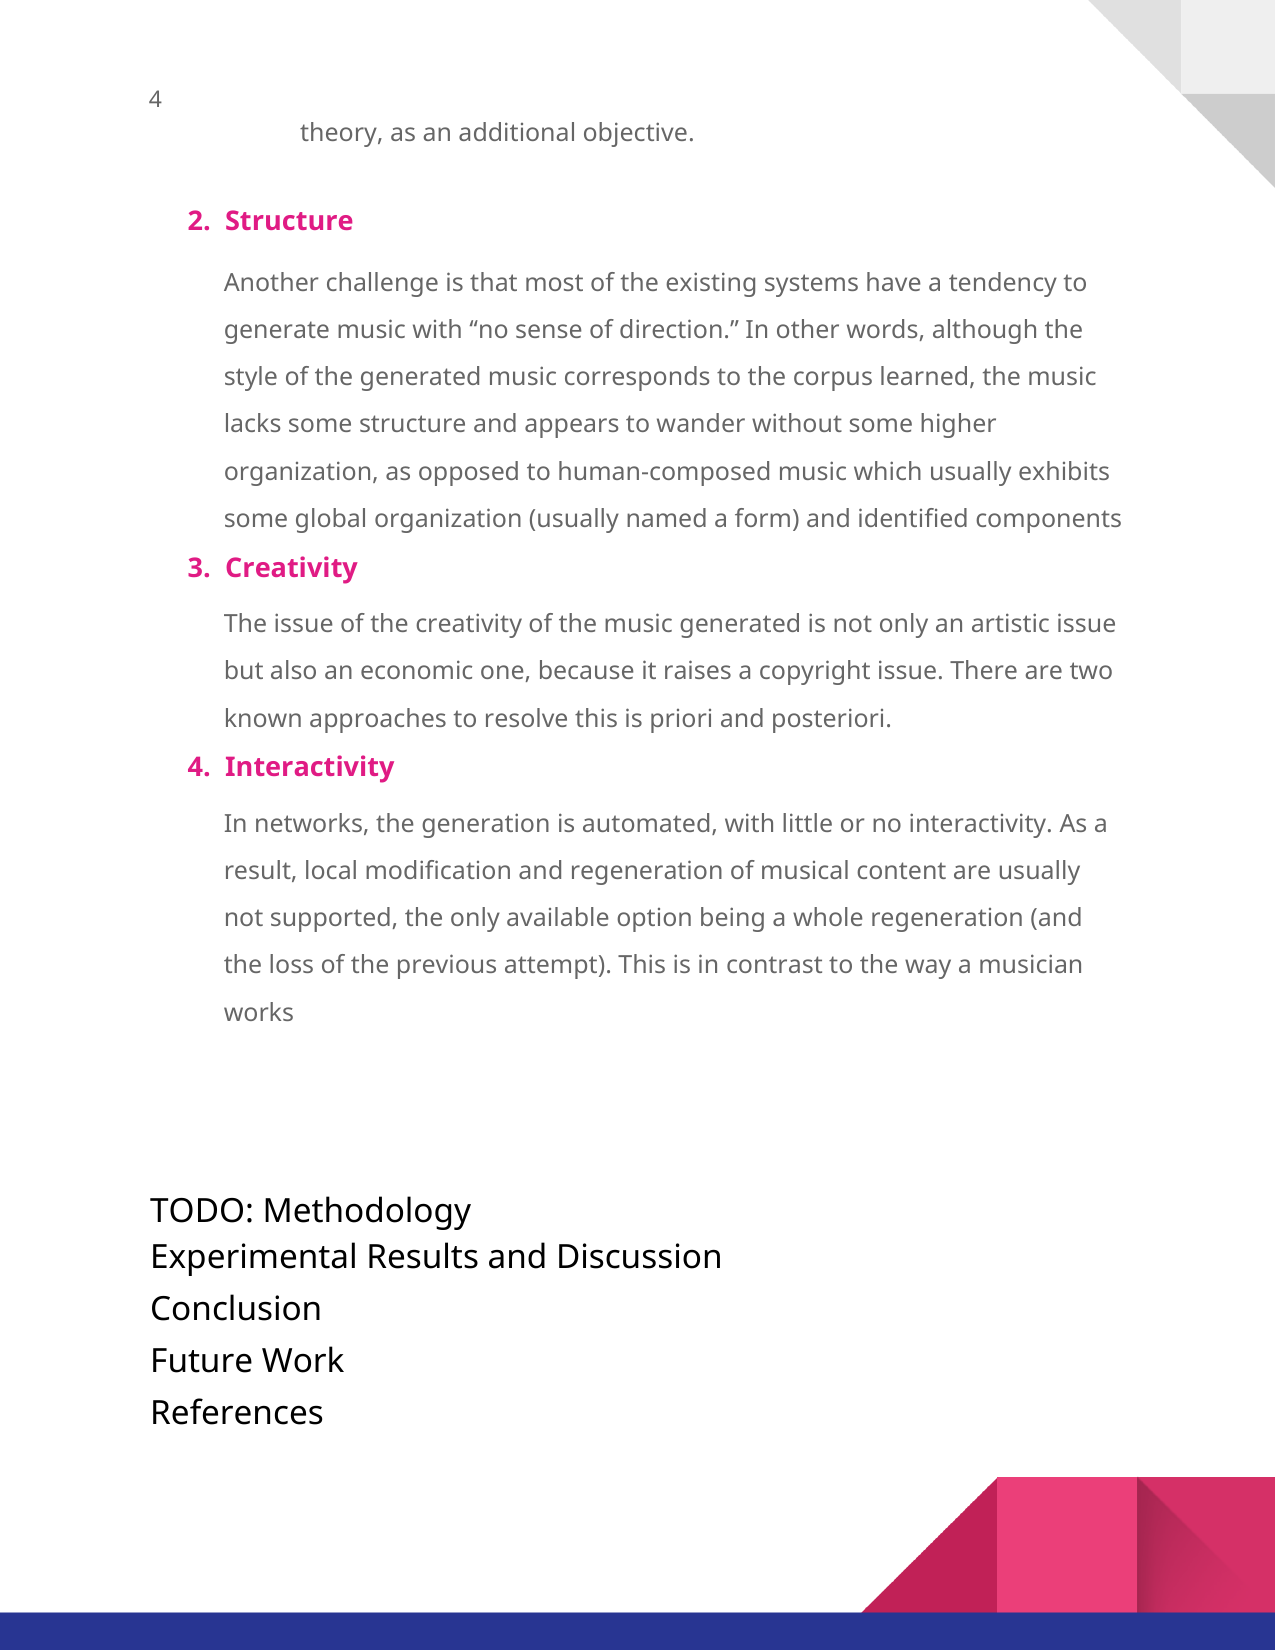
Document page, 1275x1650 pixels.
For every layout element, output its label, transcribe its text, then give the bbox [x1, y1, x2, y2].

subtitle Future Work [150, 1337, 1125, 1382]
list theory, as an additional objective. [262, 114, 1125, 149]
subtitle Creativity [187, 548, 1125, 585]
subtitle TODO: Methodology [150, 1187, 1125, 1233]
subtitle References [150, 1389, 1125, 1434]
text In networks, the generation is automated, with little or no interactivity. As a result, local modification and regeneration of musical content are usually not supported, the only available option being a whole regeneration (and the loss of the previous attempt). This is in contrast to the way a musician works [223, 805, 1125, 1028]
subtitle Interactivity [187, 748, 1125, 784]
text The issue of the creativity of the music generated is not only an artistic issue but also an economic one, because it raises a copyright issue. There are two known approaches to resolve this is priori and posteriori. [223, 606, 1125, 734]
subtitle Experimental Results and Discussion [150, 1233, 1125, 1278]
subtitle Structure [187, 201, 1125, 238]
text Another challenge is that most of the existing systems have a tendency to generate music with ‘‘no sense of direction.’’ In other words, although the style of the generated music corresponds to the corpus learned, the music lacks some structure and appears to wander without some higher organization, as opposed to human-composed music which usually exhibits some global organization (usually named a form) and identified components [223, 264, 1125, 535]
picture [0, 1476, 1275, 1650]
subtitle Conclusion [150, 1285, 1125, 1330]
picture [1087, 0, 1275, 188]
